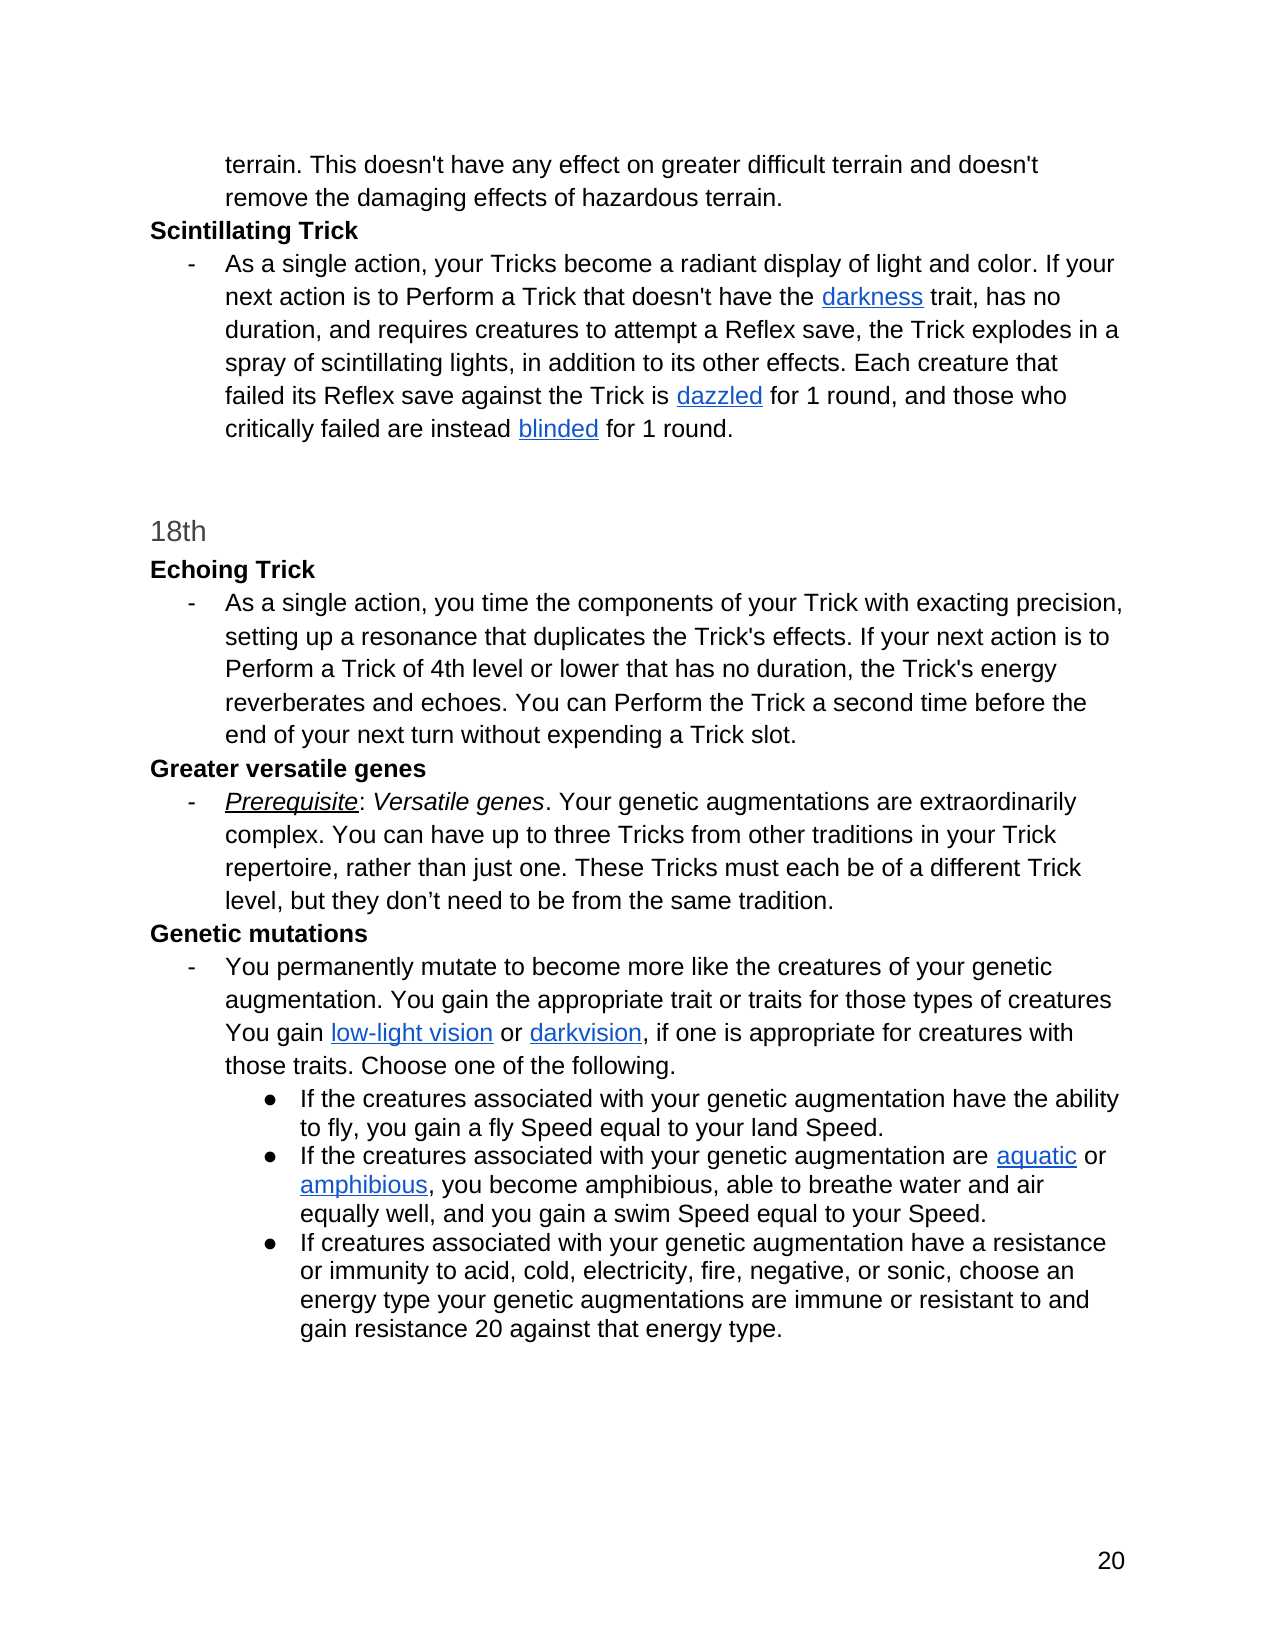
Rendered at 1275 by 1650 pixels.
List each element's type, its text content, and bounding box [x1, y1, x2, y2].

list If the creatures associated with your genetic augmentation have the ability to fly, you gain a fly Speed equal to your land Speed. [262, 1084, 1125, 1141]
subtitle 18th [150, 513, 1125, 547]
text Scintillating Trick [150, 216, 1125, 245]
list Prerequisite: Versatile genes. Your genetic augmentations are extraordinarily complex. You can have up to three Tricks from other traditions in your Trick repertoire, rather than just one. These Tricks must each be of a different Trick level, but they don’t need to be from the same tradition. [187, 787, 1125, 914]
list As a single action, you time the components of your Trick with exacting precision, setting up a resonance that duplicates the Trick's effects. If your next action is to Perform a Trick of 4th level or lower that has no duration, the Trick's energy reverberates and echoes. You can Perform the Trick a second time before the end of your next turn without expending a Trick slot. [187, 588, 1125, 749]
list terrain. This doesn't have any effect on greater difficult terrain and doesn't remove the damaging effects of hazardous terrain. [187, 150, 1125, 212]
list If creatures associated with your genetic augmentation have a resistance or immunity to acid, cold, electricity, fire, negative, or sonic, choose an energy type your genetic augmentations are immune or resistant to and gain resistance 20 against that energy type. [262, 1227, 1125, 1342]
list If the creatures associated with your genetic augmentation are aquatic or amphibious, you become amphibious, able to breathe water and air equally well, and you gain a swim Speed equal to your Speed. [262, 1141, 1125, 1227]
list You permanently mutate to become more like the creatures of your genetic augmentation. You gain the appropriate trait or traits for those types of creatures You gain low-light vision or darkvision, if one is appropriate for creatures with those traits. Choose one of the following. [187, 952, 1125, 1079]
text Genetic mutations [150, 919, 1125, 947]
list As a single action, your Tricks become a radiant display of light and color. If your next action is to Perform a Trick that doesn't have the darkness trait, has no duration, and requires creatures to attempt a Reflex save, the Trick explodes in a spray of scintillating lights, in addition to its other effects. Each creature that failed its Reflex save against the Trick is dazzled for 1 round, and those who critically failed are instead blinded for 1 round. [187, 249, 1125, 443]
text Greater versatile genes [150, 753, 1125, 782]
text Echoing Trick [150, 555, 1125, 584]
